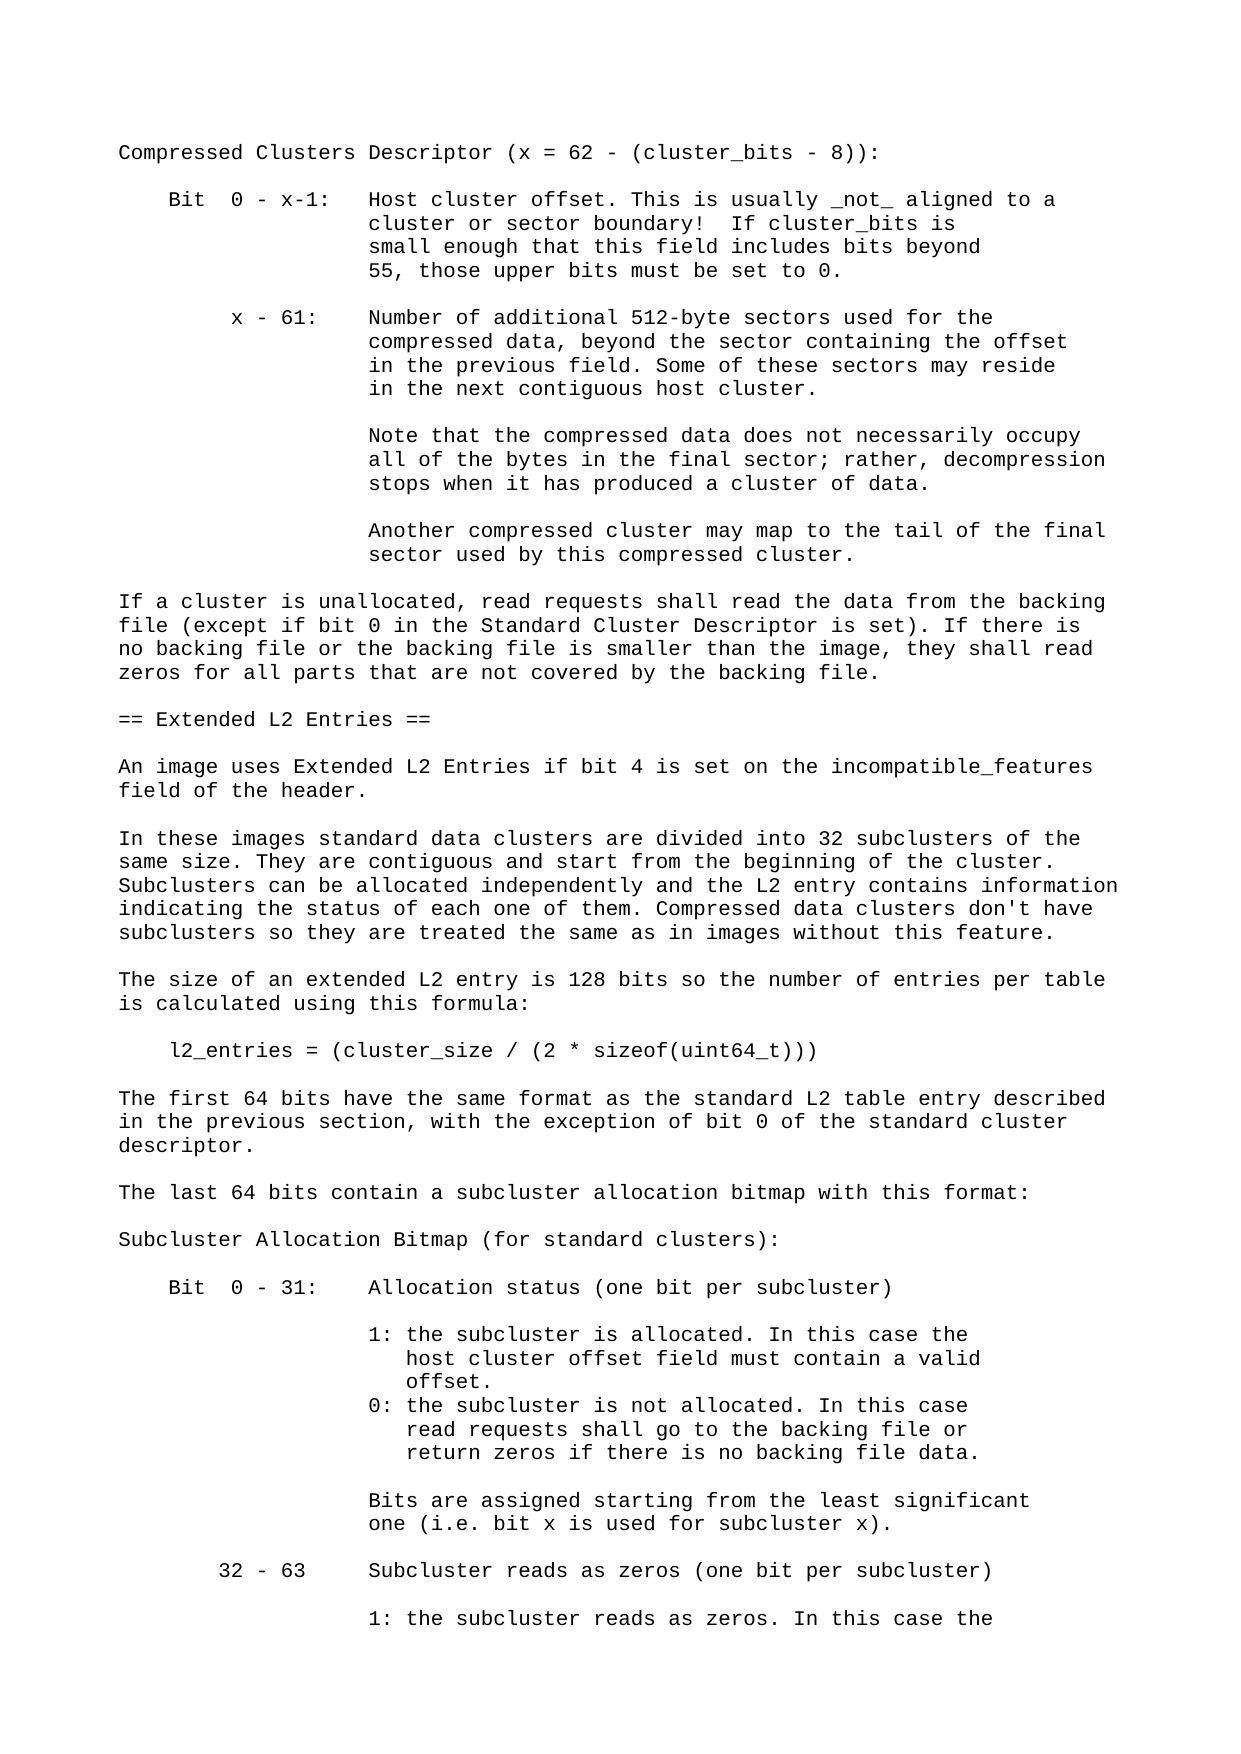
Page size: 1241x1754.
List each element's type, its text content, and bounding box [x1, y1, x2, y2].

text == Extended L2 Entries == [118, 709, 1122, 733]
text Bits are assigned starting from the least significant [118, 1489, 1122, 1513]
text return zeros if there is no backing file data. [118, 1442, 1122, 1466]
text Note that the compressed data does not necessarily occupy [118, 426, 1122, 449]
text x - 61: Number of additional 512-byte sectors used for the [118, 307, 1122, 331]
text An image uses Extended L2 Entries if bit 4 is set on the incompatible_features [118, 757, 1122, 780]
text Subclusters can be allocated independently and the L2 entry contains information [118, 875, 1122, 898]
text small enough that this field includes bits beyond [118, 236, 1122, 260]
text in the previous section, with the exception of bit 0 of the standard cluster [118, 1111, 1122, 1135]
text If a cluster is unallocated, read requests shall read the data from the backing [118, 591, 1122, 615]
text same size. They are contiguous and start from the beginning of the cluster. [118, 851, 1122, 875]
text In these images standard data clusters are divided into 32 subclusters of the [118, 827, 1122, 851]
text sector used by this compressed cluster. [118, 544, 1122, 567]
text in the previous field. Some of these sectors may reside [118, 354, 1122, 378]
text offset. [118, 1371, 1122, 1395]
text file (except if bit 0 in the Standard Cluster Descriptor is set). If there is [118, 615, 1122, 638]
text all of the bytes in the final sector; rather, decompression [118, 449, 1122, 473]
text Compressed Clusters Descriptor (x = 62 - (cluster_bits - 8)): [118, 142, 1122, 165]
text 1: the subcluster is allocated. In this case the [118, 1324, 1122, 1348]
text l2_entries = (cluster_size / (2 * sizeof(uint64_t))) [118, 1040, 1122, 1064]
text field of the header. [118, 780, 1122, 804]
text is calculated using this formula: [118, 993, 1122, 1017]
text 32 - 63 Subcluster reads as zeros (one bit per subcluster) [118, 1561, 1122, 1584]
text Bit 0 - 31: Allocation status (one bit per subcluster) [118, 1277, 1122, 1300]
text Another compressed cluster may map to the tail of the final [118, 520, 1122, 544]
text compressed data, beyond the sector containing the offset [118, 331, 1122, 354]
text The size of an extended L2 entry is 128 bits so the number of entries per table [118, 969, 1122, 993]
text stops when it has produced a cluster of data. [118, 473, 1122, 496]
text indicating the status of each one of them. Compressed data clusters don't have [118, 898, 1122, 922]
text one (i.e. bit x is used for subcluster x). [118, 1513, 1122, 1537]
text Subcluster Allocation Bitmap (for standard clusters): [118, 1229, 1122, 1253]
text Bit 0 - x-1: Host cluster offset. This is usually _not_ aligned to a [118, 189, 1122, 213]
text read requests shall go to the backing file or [118, 1419, 1122, 1442]
text The first 64 bits have the same format as the standard L2 table entry described [118, 1088, 1122, 1111]
text no backing file or the backing file is smaller than the image, they shall read [118, 638, 1122, 662]
text in the next contiguous host cluster. [118, 378, 1122, 402]
text 1: the subcluster reads as zeros. In this case the [118, 1608, 1122, 1631]
text 0: the subcluster is not allocated. In this case [118, 1395, 1122, 1419]
text subclusters so they are treated the same as in images without this feature. [118, 922, 1122, 946]
text cluster or sector boundary! If cluster_bits is [118, 213, 1122, 236]
text The last 64 bits contain a subcluster allocation bitmap with this format: [118, 1182, 1122, 1206]
text host cluster offset field must contain a valid [118, 1348, 1122, 1371]
text descriptor. [118, 1135, 1122, 1158]
text 55, those upper bits must be set to 0. [118, 260, 1122, 284]
text zeros for all parts that are not covered by the backing file. [118, 662, 1122, 686]
